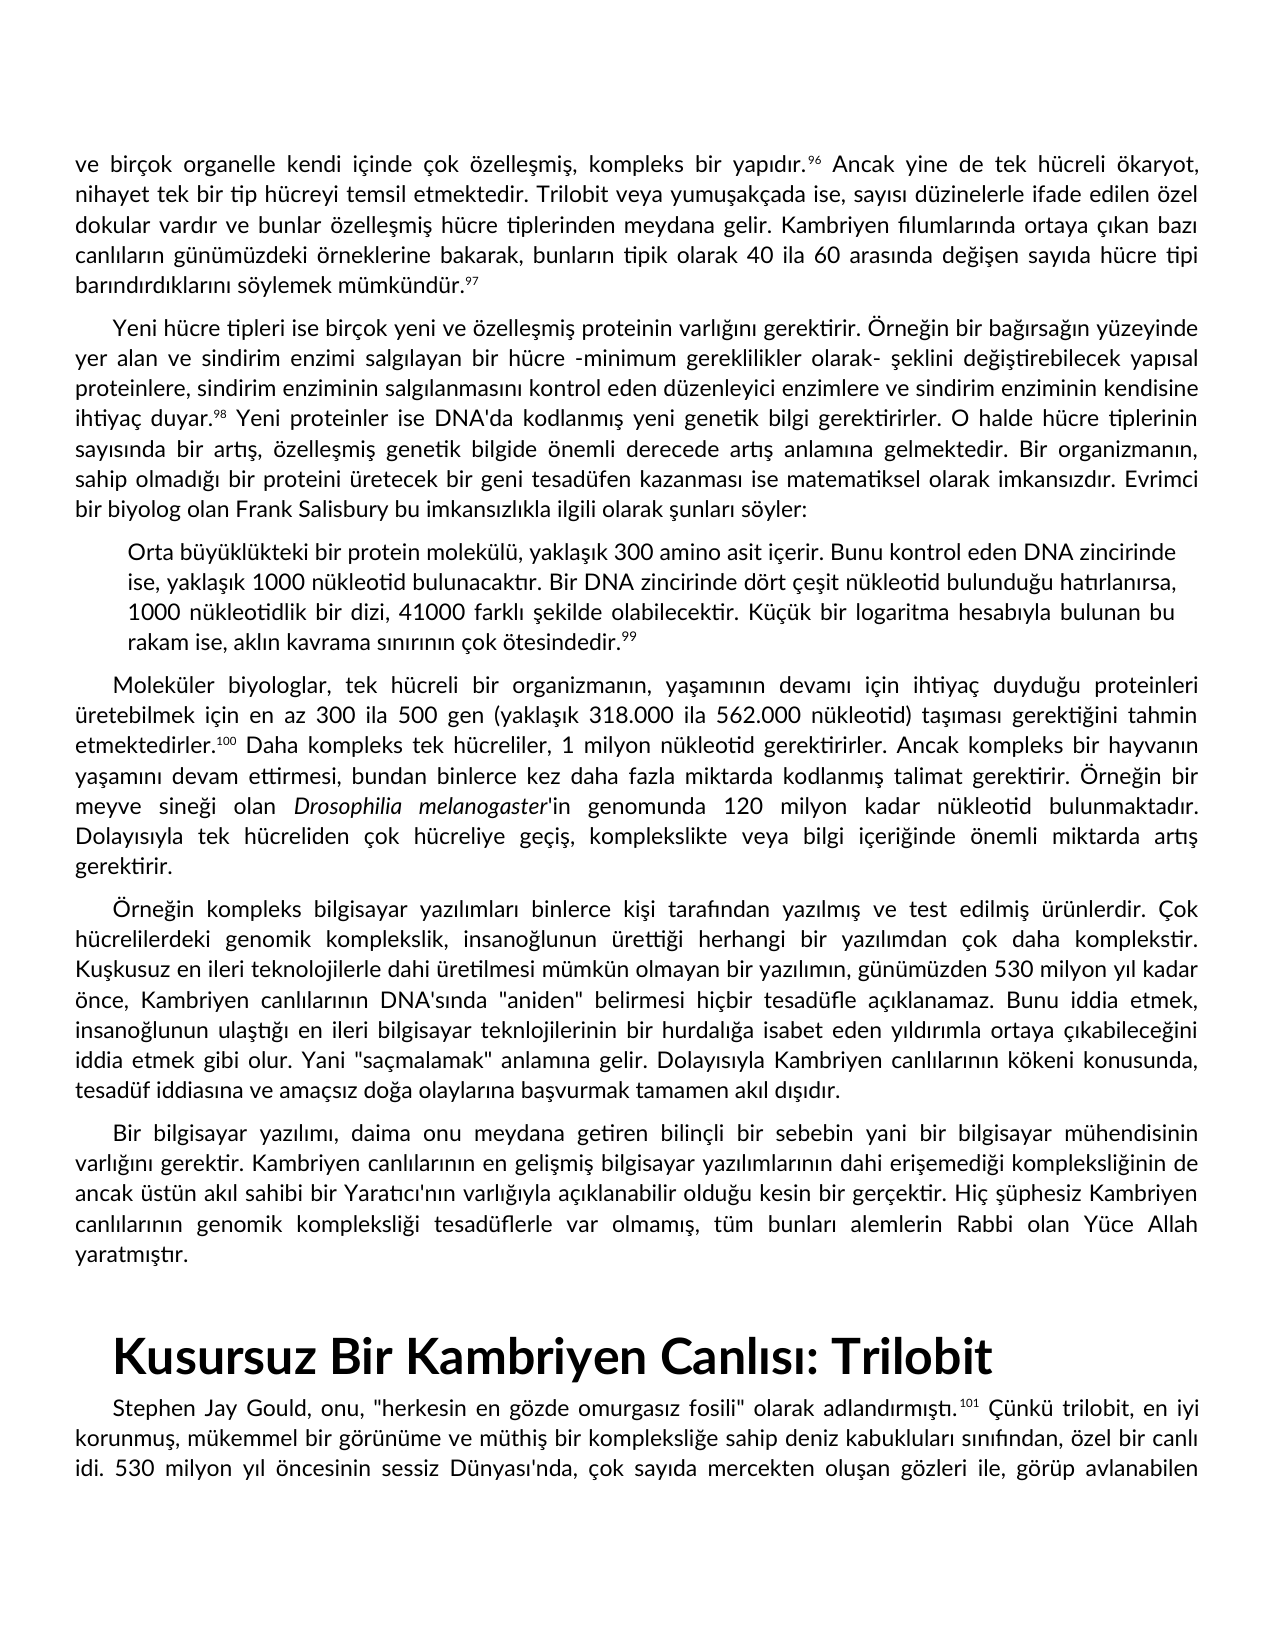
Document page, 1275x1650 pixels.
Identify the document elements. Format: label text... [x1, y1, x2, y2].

text Moleküler biyologlar, tek hücreli bir organizmanın, yaşamının devamı için ihtiyaç duyduğu proteinleri üretebilmek için en az 300 ila 500 gen (yaklaşık 318.000 ila 562.000 nükleotid) taşıması gerektiğini tahmin etmektedirler.100 Daha kompleks tek hücreliler, 1 milyon nükleotid gerektirirler. Ancak kompleks bir hayvanın yaşamını devam ettirmesi, bundan binlerce kez daha fazla miktarda kodlanmış talimat gerektirir. Örneğin bir meyve sineği olan Drosophilia melanogaster'in genomunda 120 milyon kadar nükleotid bulunmaktadır. Dolayısıyla tek hücreliden çok hücreliye geçiş, komplekslikte veya bilgi içeriğinde önemli miktarda artış gerektirir. [75, 671, 1200, 879]
text Yeni hücre tipleri ise birçok yeni ve özelleşmiş proteinin varlığını gerektirir. Örneğin bir bağırsağın yüzeyinde yer alan ve sindirim enzimi salgılayan bir hücre -minimum gereklilikler olarak- şeklini değiştirebilecek yapısal proteinlere, sindirim enziminin salgılanmasını kontrol eden düzenleyici enzimlere ve sindirim enziminin kendisine ihtiyaç duyar.98 Yeni proteinler ise DNA'da kodlanmış yeni genetik bilgi gerektirirler. O halde hücre tiplerinin sayısında bir artış, özelleşmiş genetik bilgide önemli derecede artış anlamına gelmektedir. Bir organizmanın, sahip olmadığı bir proteini üretecek bir geni tesadüfen kazanması ise matematiksel olarak imkansızdır. Evrimci bir biyolog olan Frank Salisbury bu imkansızlıkla ilgili olarak şunları söyler: [75, 313, 1200, 522]
text Orta büyüklükteki bir protein molekülü, yaklaşık 300 amino asit içerir. Bunu kontrol eden DNA zincirinde ise, yaklaşık 1000 nükleotid bulunacaktır. Bir DNA zincirinde dört çeşit nükleotid bulunduğu hatırlanırsa, 1000 nükleotidlik bir dizi, 41000 farklı şekilde olabilecektir. Küçük bir logaritma hesabıyla bulunan bu rakam ise, aklın kavrama sınırının çok ötesindedir.99 [127, 537, 1177, 656]
text Örneğin kompleks bilgisayar yazılımları binlerce kişi tarafından yazılmış ve test edilmiş ürünlerdir. Çok hücrelilerdeki genomik komplekslik, insanoğlunun ürettiği herhangi bir yazılımdan çok daha komplekstir. Kuşkusuz en ileri teknolojilerle dahi üretilmesi mümkün olmayan bir yazılımın, günümüzden 530 milyon yıl kadar önce, Kambriyen canlılarının DNA'sında "aniden" belirmesi hiçbir tesadüfle açıklanamaz. Bunu iddia etmek, insanoğlunun ulaştığı en ileri bilgisayar teknlojilerinin bir hurdalığa isabet eden yıldırımla ortaya çıkabileceğini iddia etmek gibi olur. Yani "saçmalamak" anlamına gelir. Dolayısıyla Kambriyen canlılarının kökeni konusunda, tesadüf iddiasına ve amaçsız doğa olaylarına başvurmak tamamen akıl dışıdır. [75, 895, 1200, 1103]
text Stephen Jay Gould, onu, "herkesin en gözde omurgasız fosili" olarak adlandırmıştı.101 Çünkü trilobit, en iyi korunmuş, mükemmel bir görünüme ve müthiş bir kompleksliğe sahip deniz kabukluları sınıfından, özel bir canlı idi. 530 milyon yıl öncesinin sessiz Dünyası'nda, çok sayıda mercekten oluşan gözleri ile, görüp avlanabilen [75, 1393, 1200, 1481]
text Bir bilgisayar yazılımı, daima onu meydana getiren bilinçli bir sebebin yani bir bilgisayar mühendisinin varlığını gerektir. Kambriyen canlılarının en gelişmiş bilgisayar yazılımlarının dahi erişemediği kompleksliğinin de ancak üstün akıl sahibi bir Yaratıcı'nın varlığıyla açıklanabilir olduğu kesin bir gerçektir. Hiç şüphesiz Kambriyen canlılarının genomik kompleksliği tesadüflerle var olmamış, tüm bunları alemlerin Rabbi olan Yüce Allah yaratmıştır. [75, 1119, 1200, 1267]
text ve birçok organelle kendi içinde çok özelleşmiş, kompleks bir yapıdır.96 Ancak yine de tek hücreli ökaryot, nihayet tek bir tip hücreyi temsil etmektedir. Trilobit veya yumuşakçada ise, sayısı düzinelerle ifade edilen özel dokular vardır ve bunlar özelleşmiş hücre tiplerinden meydana gelir. Kambriyen filumlarında ortaya çıkan bazı canlıların günümüzdeki örneklerine bakarak, bunların tipik olarak 40 ila 60 arasında değişen sayıda hücre tipi barındırdıklarını söylemek mümkündür.97 [75, 150, 1200, 298]
subtitle Kusursuz Bir Kambriyen Canlısı: Trilobit [112, 1325, 1200, 1385]
